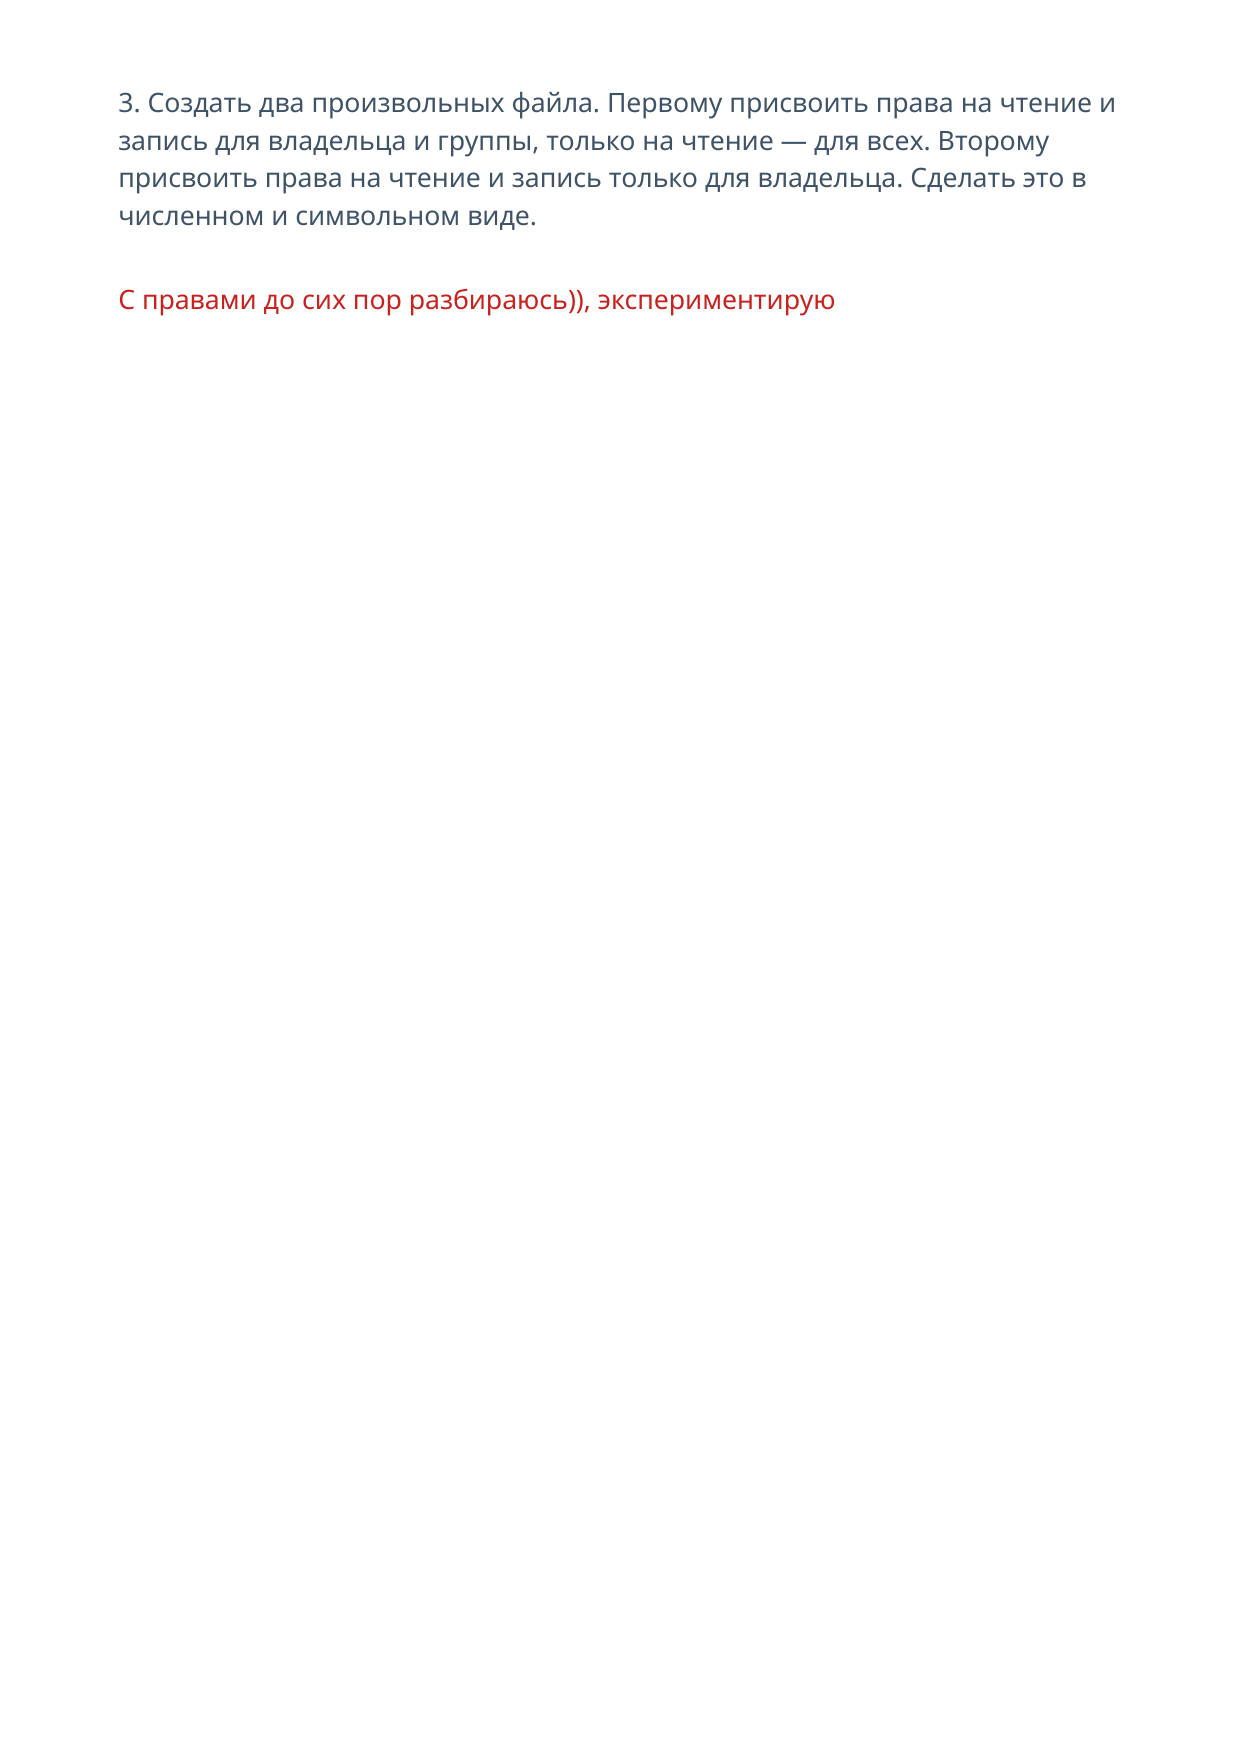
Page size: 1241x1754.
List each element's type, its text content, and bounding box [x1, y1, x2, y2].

text С правами до сих пор разбираюсь)), экспериментирую [118, 280, 1122, 317]
subtitle 3. Создать два произвольных файла. Первому присвоить права на чтение и запись для владельца и группы, только на чтение — для всех. Второму присвоить права на чтение и запись только для владельца. Сделать это в численном и символьном виде. [118, 83, 1122, 233]
